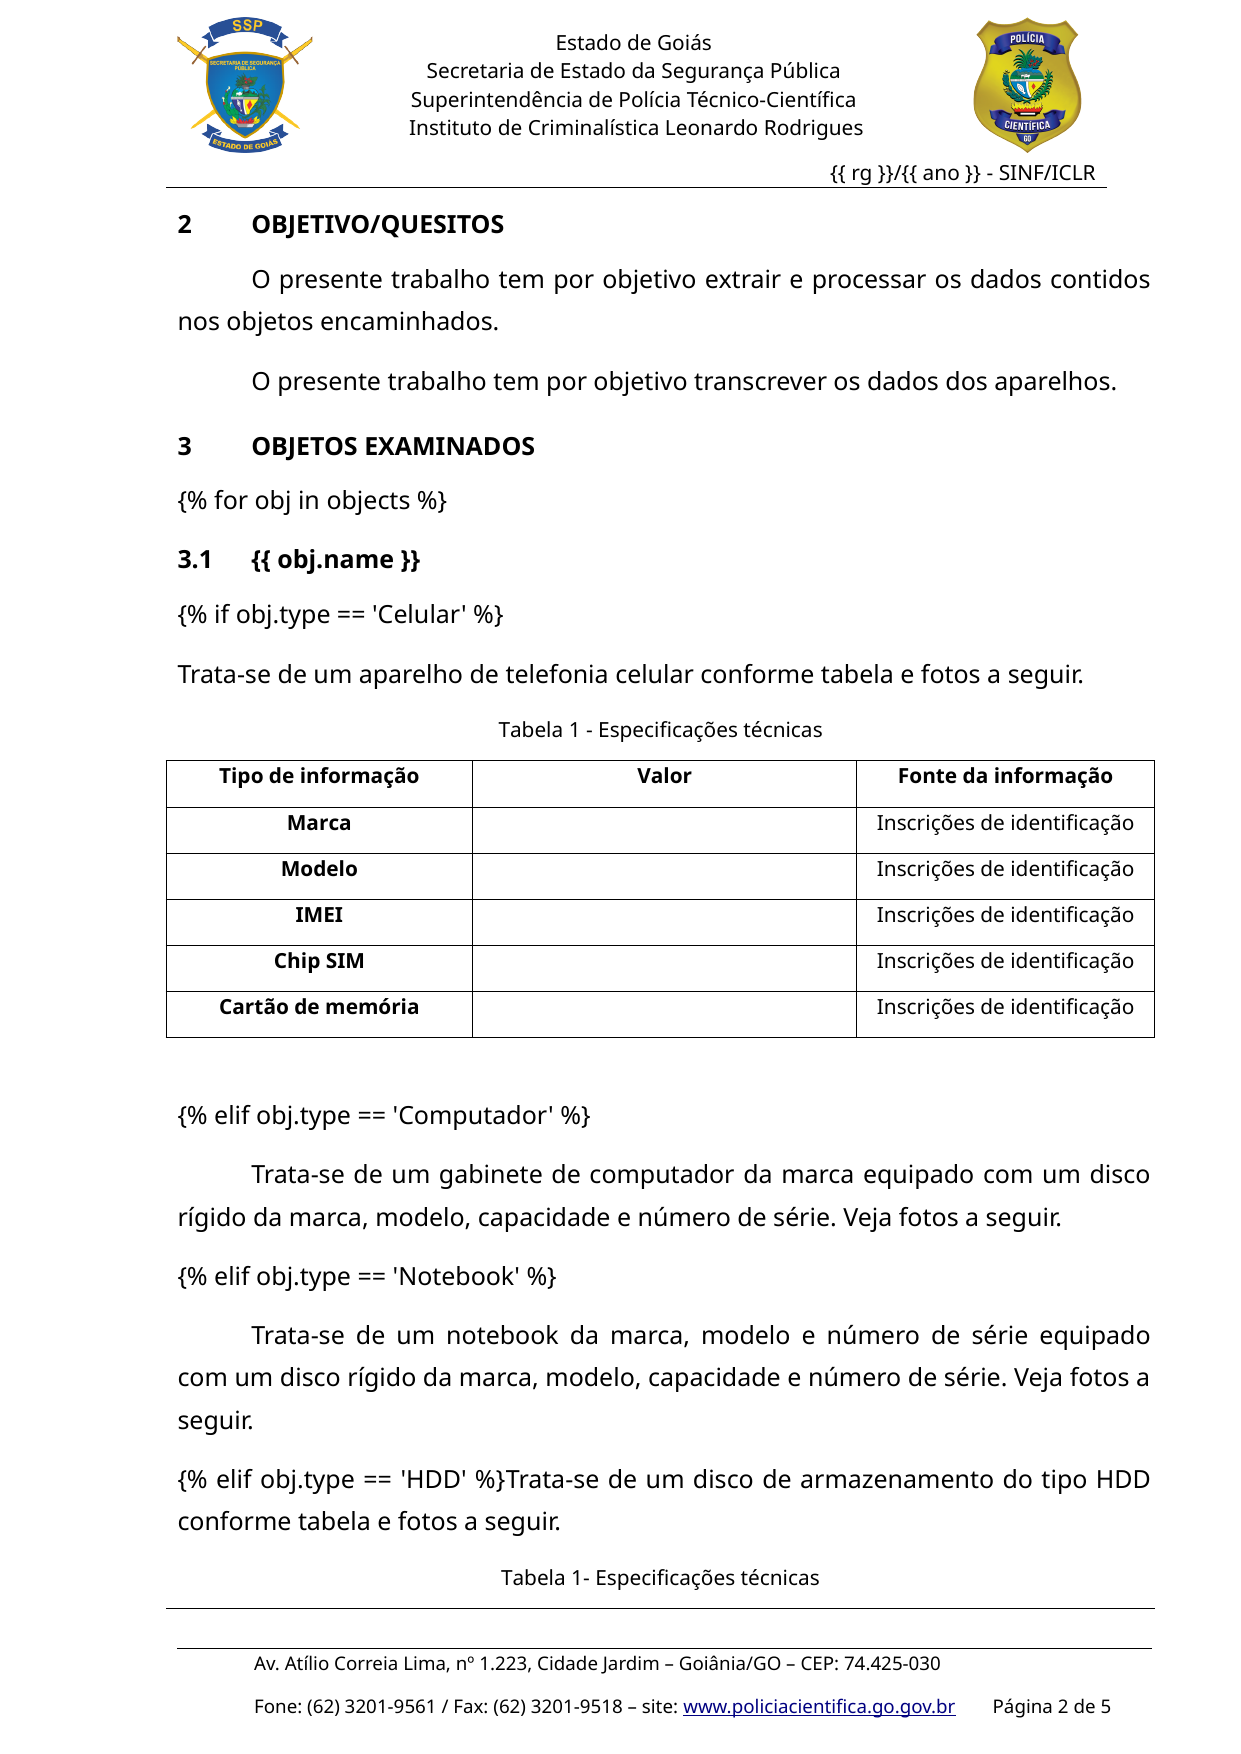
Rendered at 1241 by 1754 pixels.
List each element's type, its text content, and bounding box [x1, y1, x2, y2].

picture [177, 17, 313, 153]
table_cell Tipo de informação [167, 761, 472, 807]
text Trata-se de um notebook da marca, modelo e número de série equipado com um disco rígido da marca, modelo, capacidade e número de série. Veja fotos a seguir. [177, 1317, 1152, 1436]
picture [973, 17, 1082, 153]
subtitle {{ obj.name }} [177, 542, 1152, 576]
table_header Tabela 1- Especificações técnicas [166, 1563, 1155, 1608]
table_cell Chip SIM [167, 946, 472, 991]
text {% elif obj.type == 'Notebook' %} [177, 1258, 1152, 1292]
table_cell Cartão de memória [167, 992, 472, 1037]
text Trata-se de um aparelho de telefonia celular conforme tabela e fotos a seguir. [177, 656, 1152, 690]
text {% elif obj.type == 'HDD' %}Trata-se de um disco de armazenamento do tipo HDD conforme tabela e fotos a seguir. [177, 1461, 1152, 1538]
table_cell [473, 808, 856, 853]
table_cell [473, 946, 856, 991]
subtitle OBJETIVO/QUESITOS [177, 207, 1152, 241]
table_cell Marca [167, 808, 472, 853]
text O presente trabalho tem por objetivo extrair e processar os dados contidos nos objetos encaminhados. [177, 262, 1152, 338]
table_cell Inscrições de identificação [857, 854, 1154, 899]
table_cell [473, 992, 856, 1037]
table_cell Inscrições de identificação [857, 992, 1154, 1037]
table_cell Fonte da informação [857, 761, 1154, 807]
text Trata-se de um gabinete de computador da marca equipado com um disco rígido da marca, modelo, capacidade e número de série. Veja fotos a seguir. [177, 1157, 1152, 1233]
table_header Tabela 1 - Especificações técnicas [166, 715, 1155, 760]
table_cell IMEI [167, 900, 472, 945]
table_cell Modelo [167, 854, 472, 899]
table_cell Inscrições de identificação [857, 946, 1154, 991]
text {% for obj in objects %} [177, 483, 1152, 517]
text {% elif obj.type == 'Computador' %} [177, 1097, 1152, 1132]
table_cell Inscrições de identificação [857, 900, 1154, 945]
text {% if obj.type == 'Celular' %} [177, 597, 1152, 631]
table_cell [473, 854, 856, 899]
table_cell Valor [473, 761, 856, 807]
table_cell [473, 900, 856, 945]
subtitle OBJETOS EXAMINADOS [177, 428, 1152, 462]
text O presente trabalho tem por objetivo transcrever os dados dos aparelhos. [177, 363, 1152, 397]
table_cell Inscrições de identificação [857, 808, 1154, 853]
